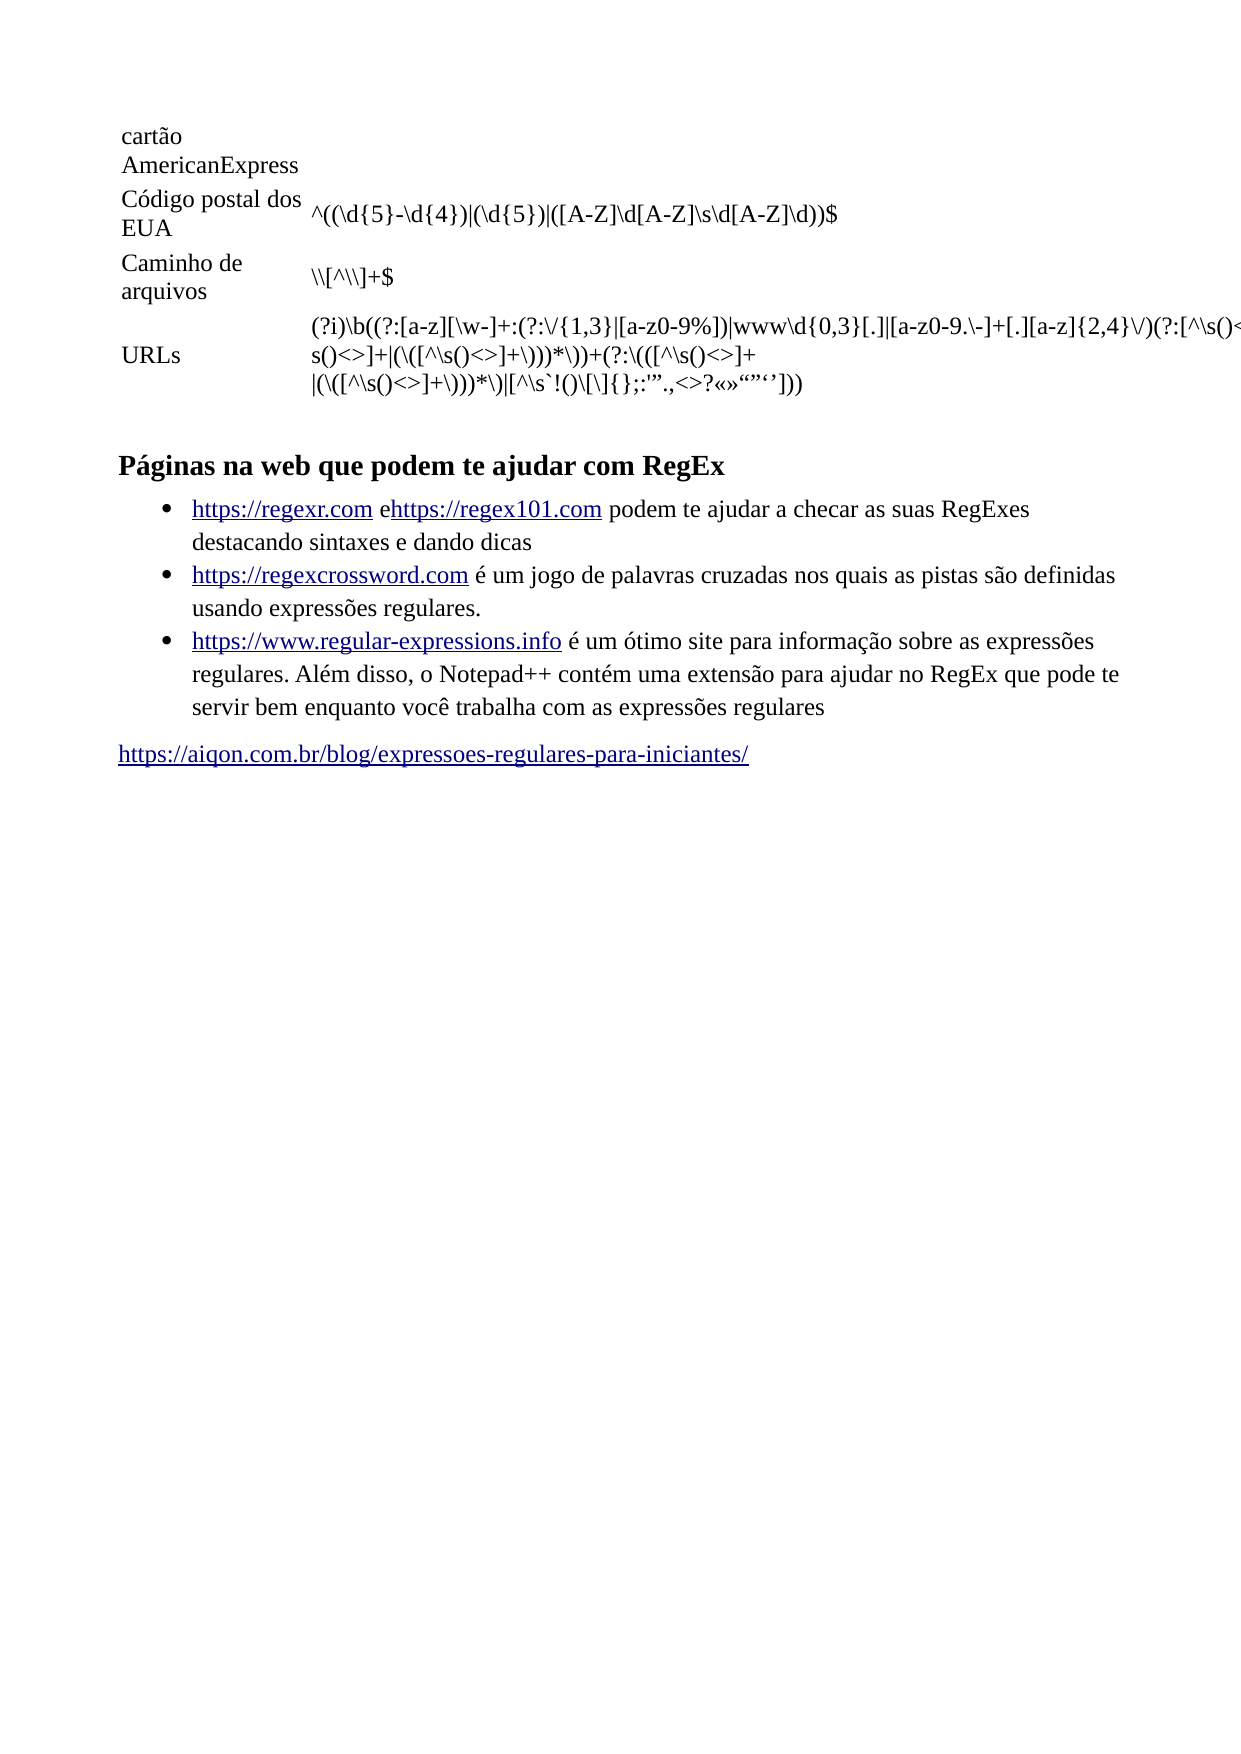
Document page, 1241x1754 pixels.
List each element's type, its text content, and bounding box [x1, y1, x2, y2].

table_cell URLs [118, 308, 308, 400]
table_cell Caminho de arquivos [118, 245, 308, 308]
subtitle Páginas na web que podem te ajudar com RegEx [118, 448, 1122, 481]
list https://regexcrossword.com é um jogo de palavras cruzadas nos quais as pistas são definidas usando expressões regulares. [162, 560, 1122, 622]
table_cell Código postal dos EUA [118, 181, 308, 245]
list https://regexr.com ehttps://regex101.com podem te ajudar a checar as suas RegExes destacando sintaxes e dando dicas [162, 494, 1122, 556]
table_cell [308, 118, 1240, 181]
table_cell \\[^\\]+$ [308, 245, 1240, 308]
table_cell cartão AmericanExpress [118, 118, 308, 181]
table_cell ^((\d{5}-\d{4})|(\d{5})|([A-Z]\d[A-Z]\s\d[A-Z]\d))$ [308, 181, 1240, 245]
table_cell (?i)\b((?:[a-z][\w-]+:(?:\/{1,3}|[a-z0-9%])|www\d{0,3}[.]|[a-z0-9.\-]+[.][a-z]{2,4}\/)(?:[^\s()<>]+|\(([^\s()<>]+|(\([^\s()<>]+\)))*\))+(?:\(([^\s()<>]+ |(\([^\s()<>]+\)))*\)|[^\s`!()\[\]{};:'”.,<>?«»“”‘’])) [308, 308, 1240, 400]
list https://www.regular-expressions.info é um ótimo site para informação sobre as expressões regulares. Além disso, o Notepad++ contém uma extensão para ajudar no RegEx que pode te servir bem enquanto você trabalha com as expressões regulares [162, 626, 1122, 721]
text https://aiqon.com.br/blog/expressoes-regulares-para-iniciantes/ [118, 739, 1122, 768]
